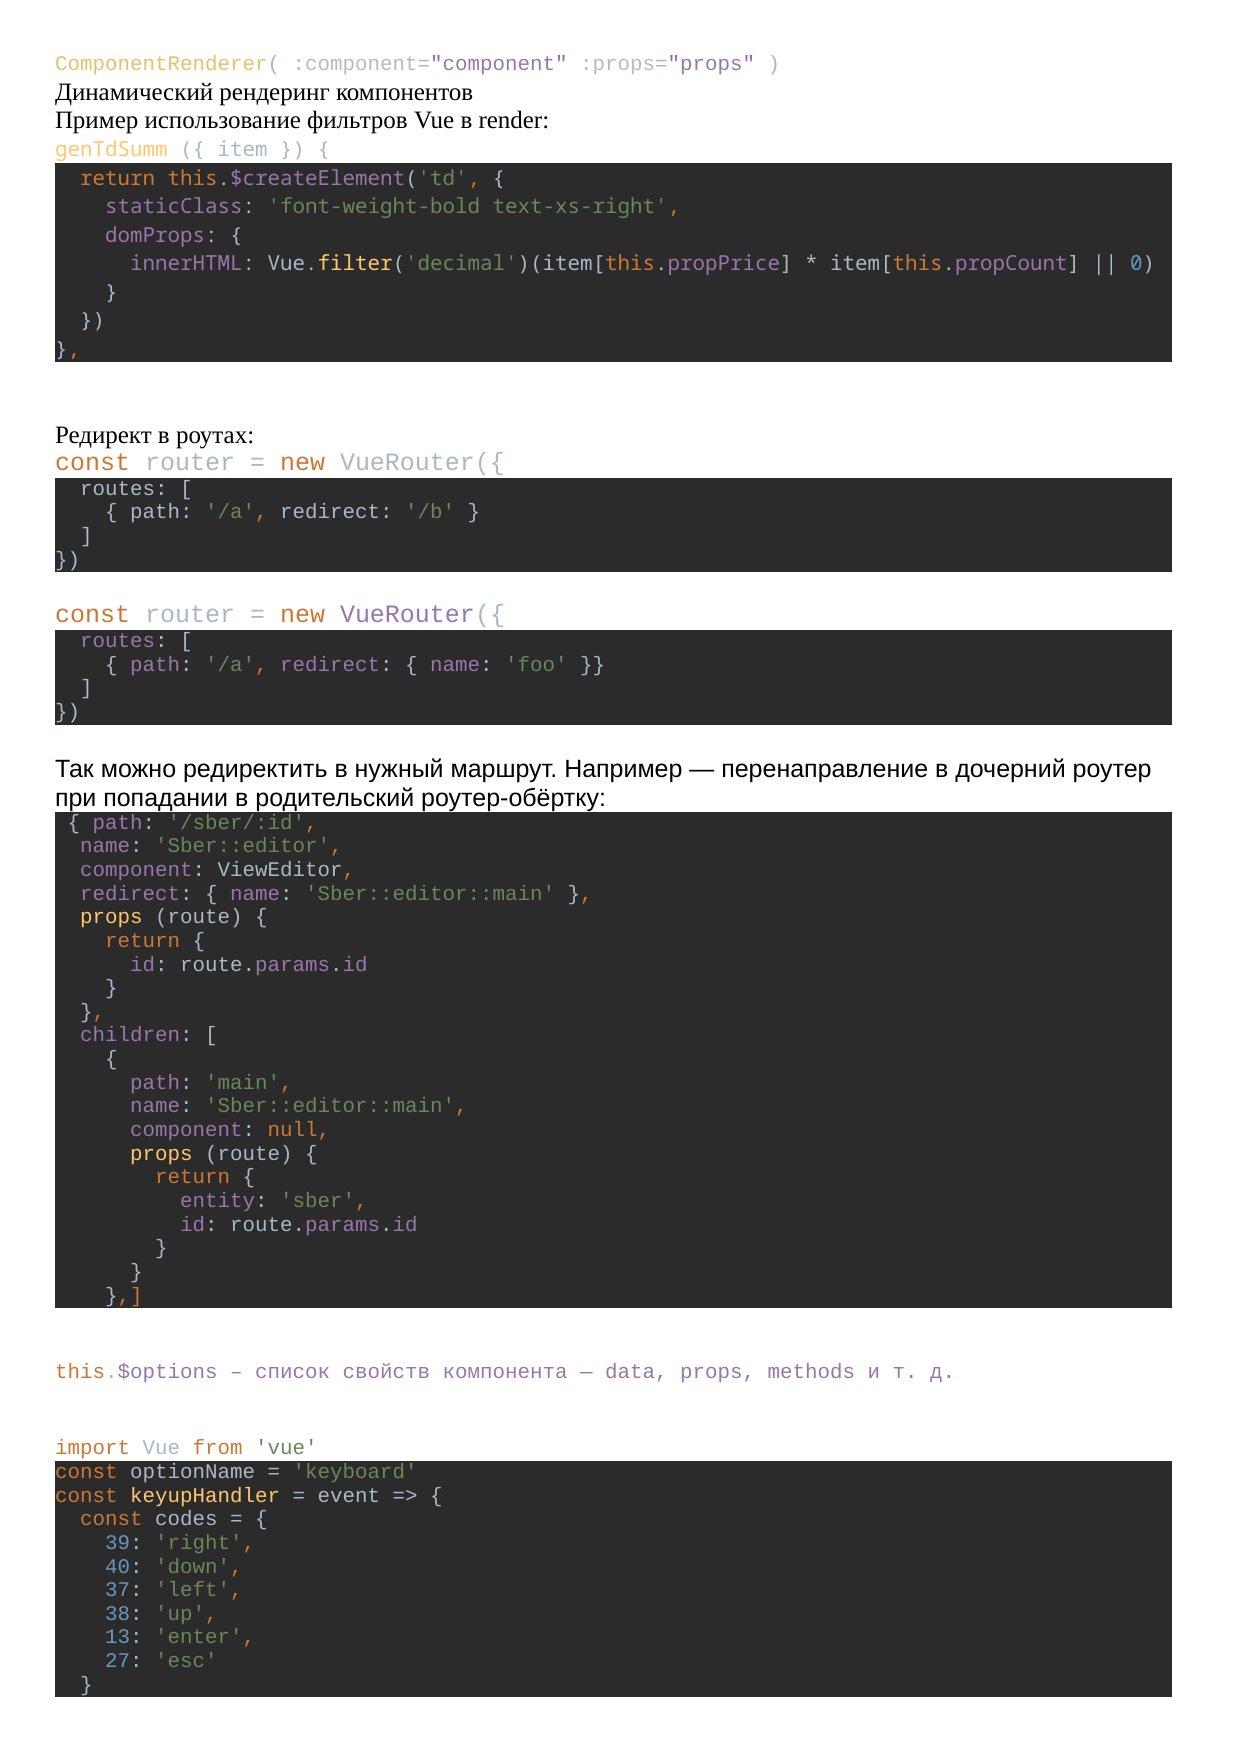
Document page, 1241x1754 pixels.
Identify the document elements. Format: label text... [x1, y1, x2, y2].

text ] [55, 525, 1172, 549]
text const router = new VueRouter({ [55, 449, 1172, 478]
text ] [55, 677, 1172, 701]
text { path: '/a', redirect: '/b' } [55, 501, 1172, 525]
text routes: [ [55, 478, 1172, 501]
text }) [55, 305, 1172, 334]
text id: route.params.id [55, 953, 1172, 977]
text ComponentRenderer( :component="component" :props="props" ) [55, 53, 1172, 77]
text 13: 'enter', [55, 1627, 1172, 1650]
text { [55, 1048, 1172, 1072]
text }) [55, 549, 1172, 572]
text innerHTML: Vue.filter('decimal')(item[this.propPrice] * item[this.propCount] || 0) [55, 248, 1172, 277]
text },] [55, 1284, 1172, 1308]
text props (route) { [55, 1143, 1172, 1166]
text entity: 'sber', [55, 1190, 1172, 1214]
text Динамический рендеринг компонентов [55, 77, 1172, 106]
text component: ViewEditor, [55, 859, 1172, 883]
text domProps: { [55, 220, 1172, 248]
text }) [55, 701, 1172, 725]
text const keyupHandler = event => { [55, 1485, 1172, 1508]
text 38: 'up', [55, 1603, 1172, 1627]
text redirect: { name: 'Sber::editor::main' }, [55, 883, 1172, 906]
text { path: '/a', redirect: { name: 'foo' }} [55, 654, 1172, 677]
text return { [55, 1166, 1172, 1190]
text genTdSumm ({ item }) { [55, 134, 1172, 163]
text { path: '/sber/:id', [55, 812, 1172, 835]
text 40: 'down', [55, 1556, 1172, 1579]
text const router = new VueRouter({ [55, 602, 1172, 630]
text name: 'Sber::editor::main', [55, 1095, 1172, 1119]
text id: route.params.id [55, 1214, 1172, 1237]
text } [55, 1261, 1172, 1284]
text 37: 'left', [55, 1579, 1172, 1603]
text 27: 'esc' [55, 1650, 1172, 1674]
text path: 'main', [55, 1072, 1172, 1095]
text const codes = { [55, 1508, 1172, 1532]
text return this.$createElement('td', { [55, 163, 1172, 191]
text routes: [ [55, 630, 1172, 654]
text }, [55, 1001, 1172, 1024]
text } [55, 277, 1172, 305]
text } [55, 1237, 1172, 1261]
text } [55, 977, 1172, 1001]
text return { [55, 930, 1172, 953]
text props (route) { [55, 906, 1172, 930]
text Пример использование фильтров Vue в render: [55, 106, 1172, 134]
text this.$options – список свойств компонента — data, props, methods и т. д. [55, 1361, 1172, 1385]
text import Vue from 'vue' [55, 1437, 1172, 1461]
text Редирект в роутах: [55, 421, 1172, 449]
text 39: 'right', [55, 1532, 1172, 1556]
text } [55, 1674, 1172, 1697]
text component: null, [55, 1119, 1172, 1143]
text Так можно редиректить в нужный маршрут. Например — перенаправление в дочерний роутер при попадании в родительский роутер-обёртку: [55, 754, 1172, 812]
text staticClass: 'font-weight-bold text-xs-right', [55, 191, 1172, 220]
text const optionName = 'keyboard' [55, 1461, 1172, 1485]
text children: [ [55, 1024, 1172, 1048]
text name: 'Sber::editor', [55, 835, 1172, 859]
text }, [55, 334, 1172, 362]
